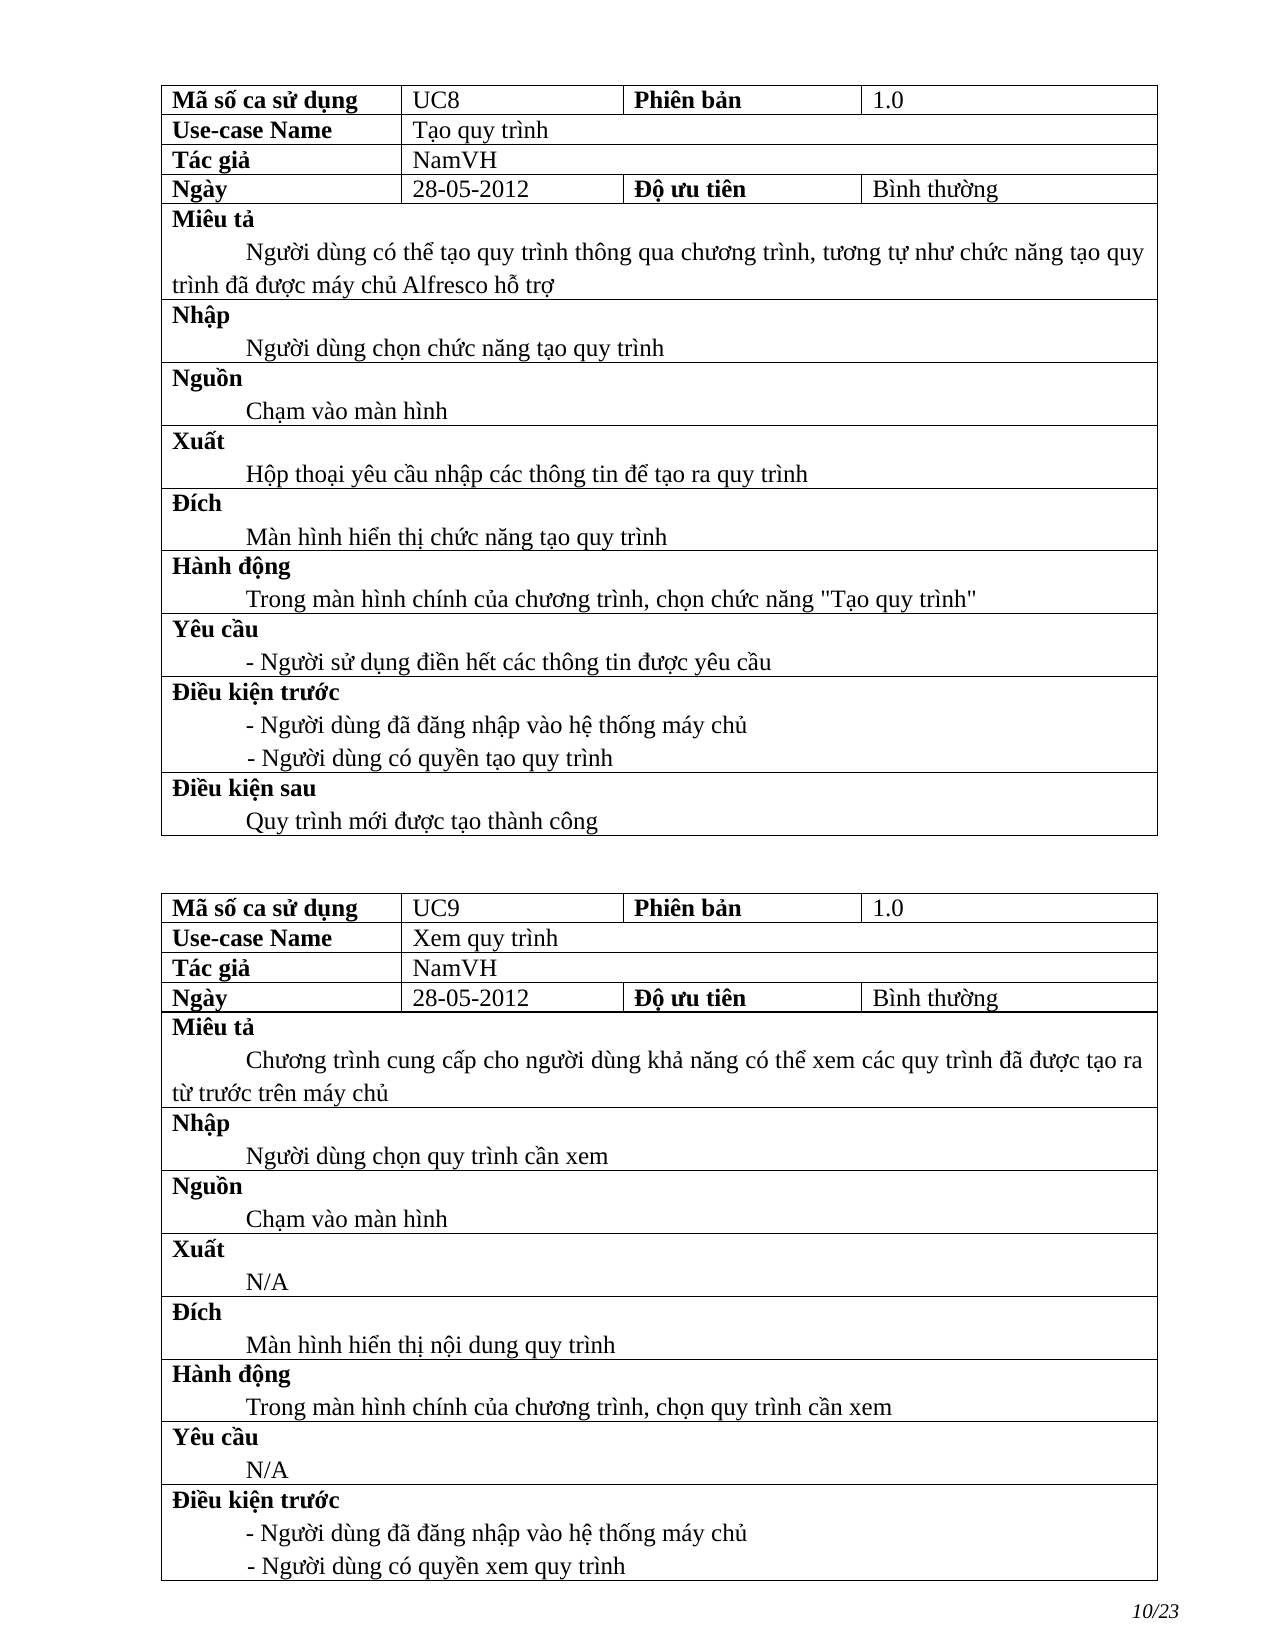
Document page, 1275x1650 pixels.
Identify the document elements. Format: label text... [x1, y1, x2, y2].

table_header 1.0 [862, 894, 1157, 922]
table_cell Use-case Name [162, 115, 401, 144]
table_cell Use-case Name [162, 923, 401, 952]
table_header 1.0 [862, 86, 1157, 114]
table_cell Nhập Người dùng chọn chức năng tạo quy trình [162, 300, 1157, 362]
table_cell Hành động Trong màn hình chính của chương trình, chọn quy trình cần xem [162, 1360, 1157, 1421]
table_cell Độ ưu tiên [624, 983, 861, 1011]
table_cell Đích Màn hình hiển thị nội dung quy trình [162, 1297, 1157, 1358]
table_cell Miêu tả Người dùng có thể tạo quy trình thông qua chương trình, tương tự như chức năng tạo quy trình đã được máy chủ Alfresco hỗ trợ [162, 204, 1157, 299]
table_cell NamVH [402, 953, 1157, 982]
table_cell Yêu cầu - Người sử dụng điền hết các thông tin được yêu cầu [162, 614, 1157, 676]
table_cell Điều kiện trước - Người dùng đã đăng nhập vào hệ thống máy chủ - Người dùng có quyền xem quy trình [162, 1485, 1157, 1580]
table_cell Yêu cầu N/A [162, 1422, 1157, 1484]
table_cell Tác giả [162, 953, 401, 982]
table_header Mã số ca sử dụng [162, 894, 401, 922]
table_cell Tác giả [162, 145, 401, 173]
table_cell Nguồn Chạm vào màn hình [162, 1171, 1157, 1233]
table_header Phiên bản [624, 894, 861, 922]
table_header Mã số ca sử dụng [162, 86, 401, 114]
table_cell Ngày [162, 983, 401, 1011]
table_cell NamVH [402, 145, 1157, 173]
table_cell Nguồn Chạm vào màn hình [162, 363, 1157, 425]
table_cell Tạo quy trình [402, 115, 1157, 144]
table_cell Đích Màn hình hiển thị chức năng tạo quy trình [162, 489, 1157, 550]
table_cell Bình thường [862, 983, 1157, 1011]
table_cell Xem quy trình [402, 923, 1157, 952]
table_cell Độ ưu tiên [624, 175, 861, 203]
table_cell Xuất N/A [162, 1234, 1157, 1296]
table_cell Nhập Người dùng chọn quy trình cần xem [162, 1108, 1157, 1170]
table_cell Miêu tả Chương trình cung cấp cho người dùng khả năng có thể xem các quy trình đã được tạo ra từ trước trên máy chủ [162, 1013, 1157, 1107]
table_header UC8 [402, 86, 623, 114]
table_cell Điều kiện sau Quy trình mới được tạo thành công [162, 773, 1157, 834]
table_cell Xuất Hộp thoại yêu cầu nhập các thông tin để tạo ra quy trình [162, 426, 1157, 487]
table_cell 28-05-2012 [402, 983, 623, 1011]
table_cell Điều kiện trước - Người dùng đã đăng nhập vào hệ thống máy chủ - Người dùng có quyền tạo quy trình [162, 677, 1157, 772]
table_cell Hành động Trong màn hình chính của chương trình, chọn chức năng "Tạo quy trình" [162, 551, 1157, 613]
table_header UC9 [402, 894, 623, 922]
table_header Phiên bản [624, 86, 861, 114]
table_cell Ngày [162, 175, 401, 203]
table_cell Bình thường [862, 175, 1157, 203]
table_cell 28-05-2012 [402, 175, 623, 203]
